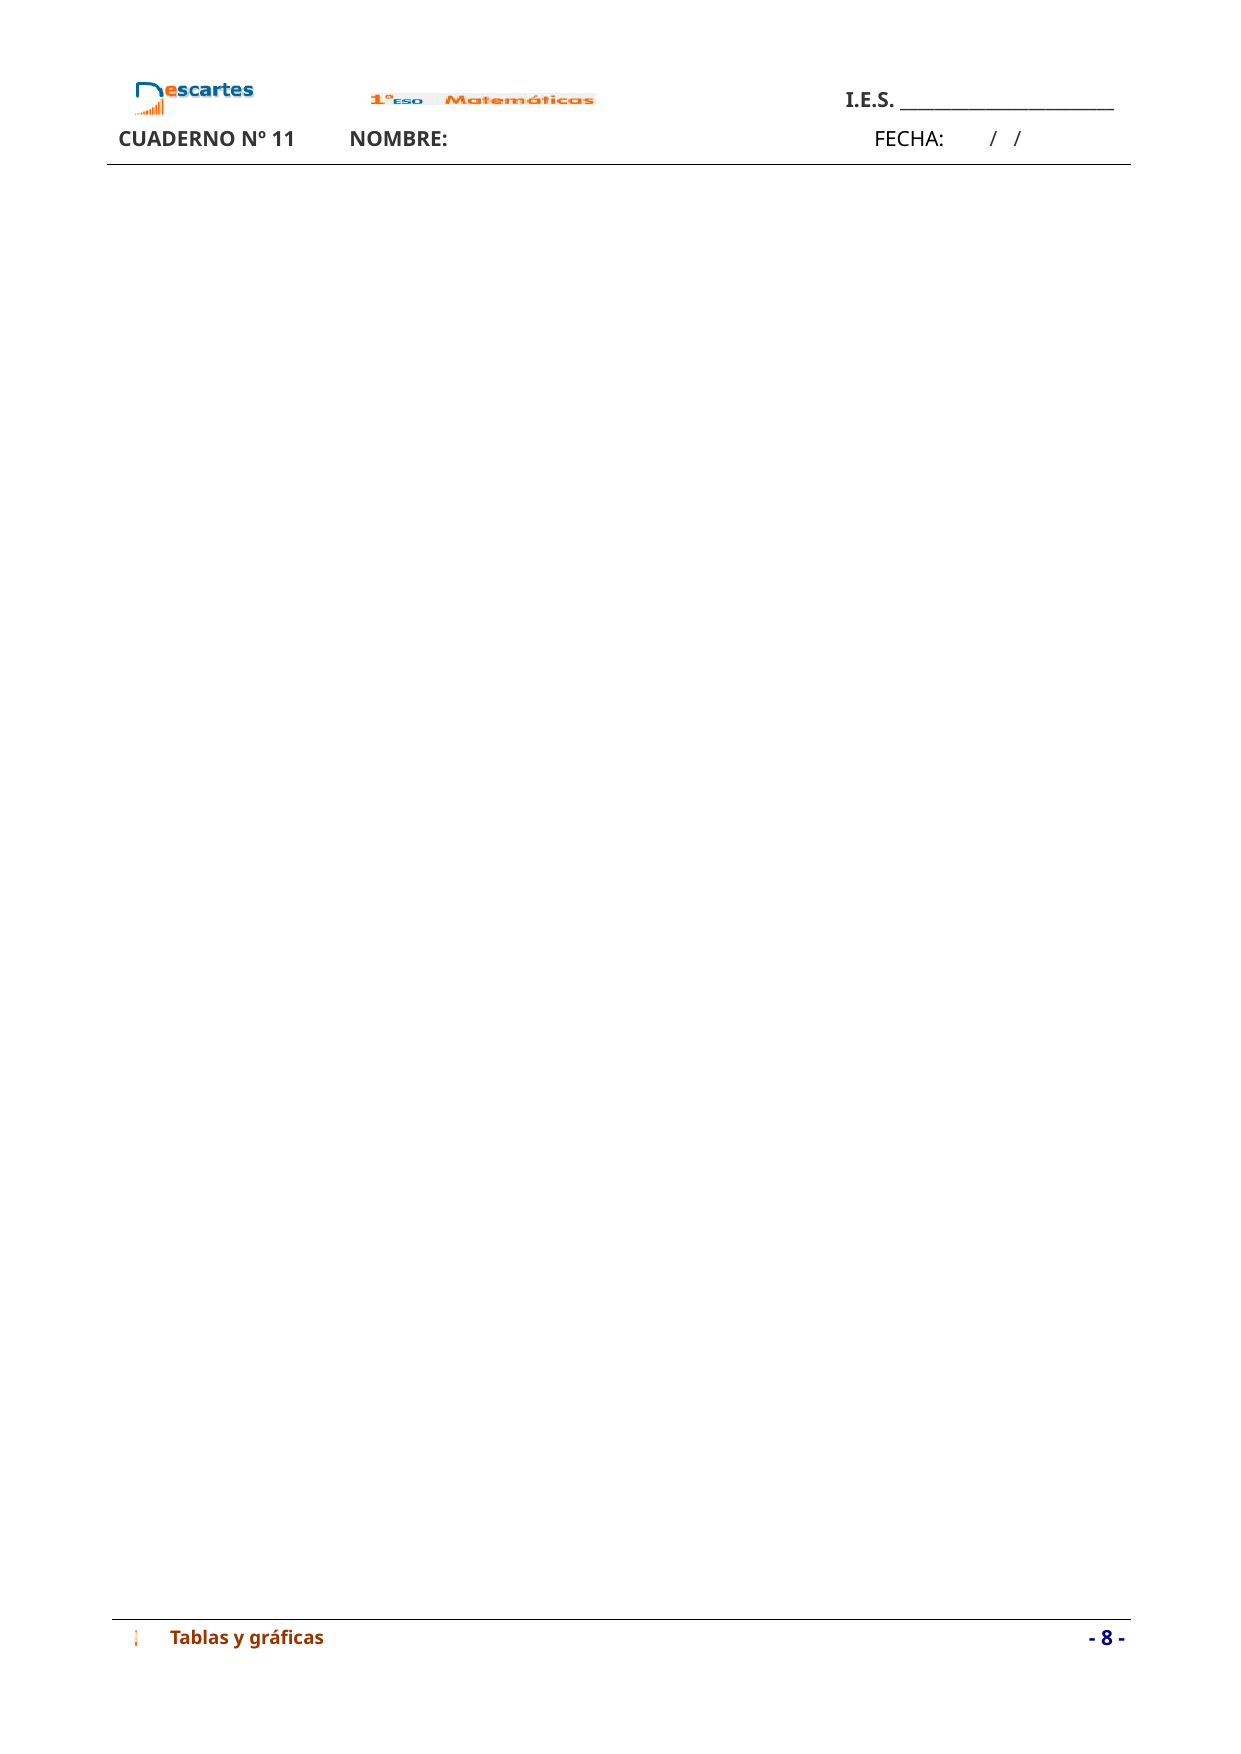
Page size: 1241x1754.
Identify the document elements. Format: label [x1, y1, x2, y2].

picture [371, 93, 599, 105]
picture [134, 1629, 138, 1646]
picture [134, 82, 257, 115]
